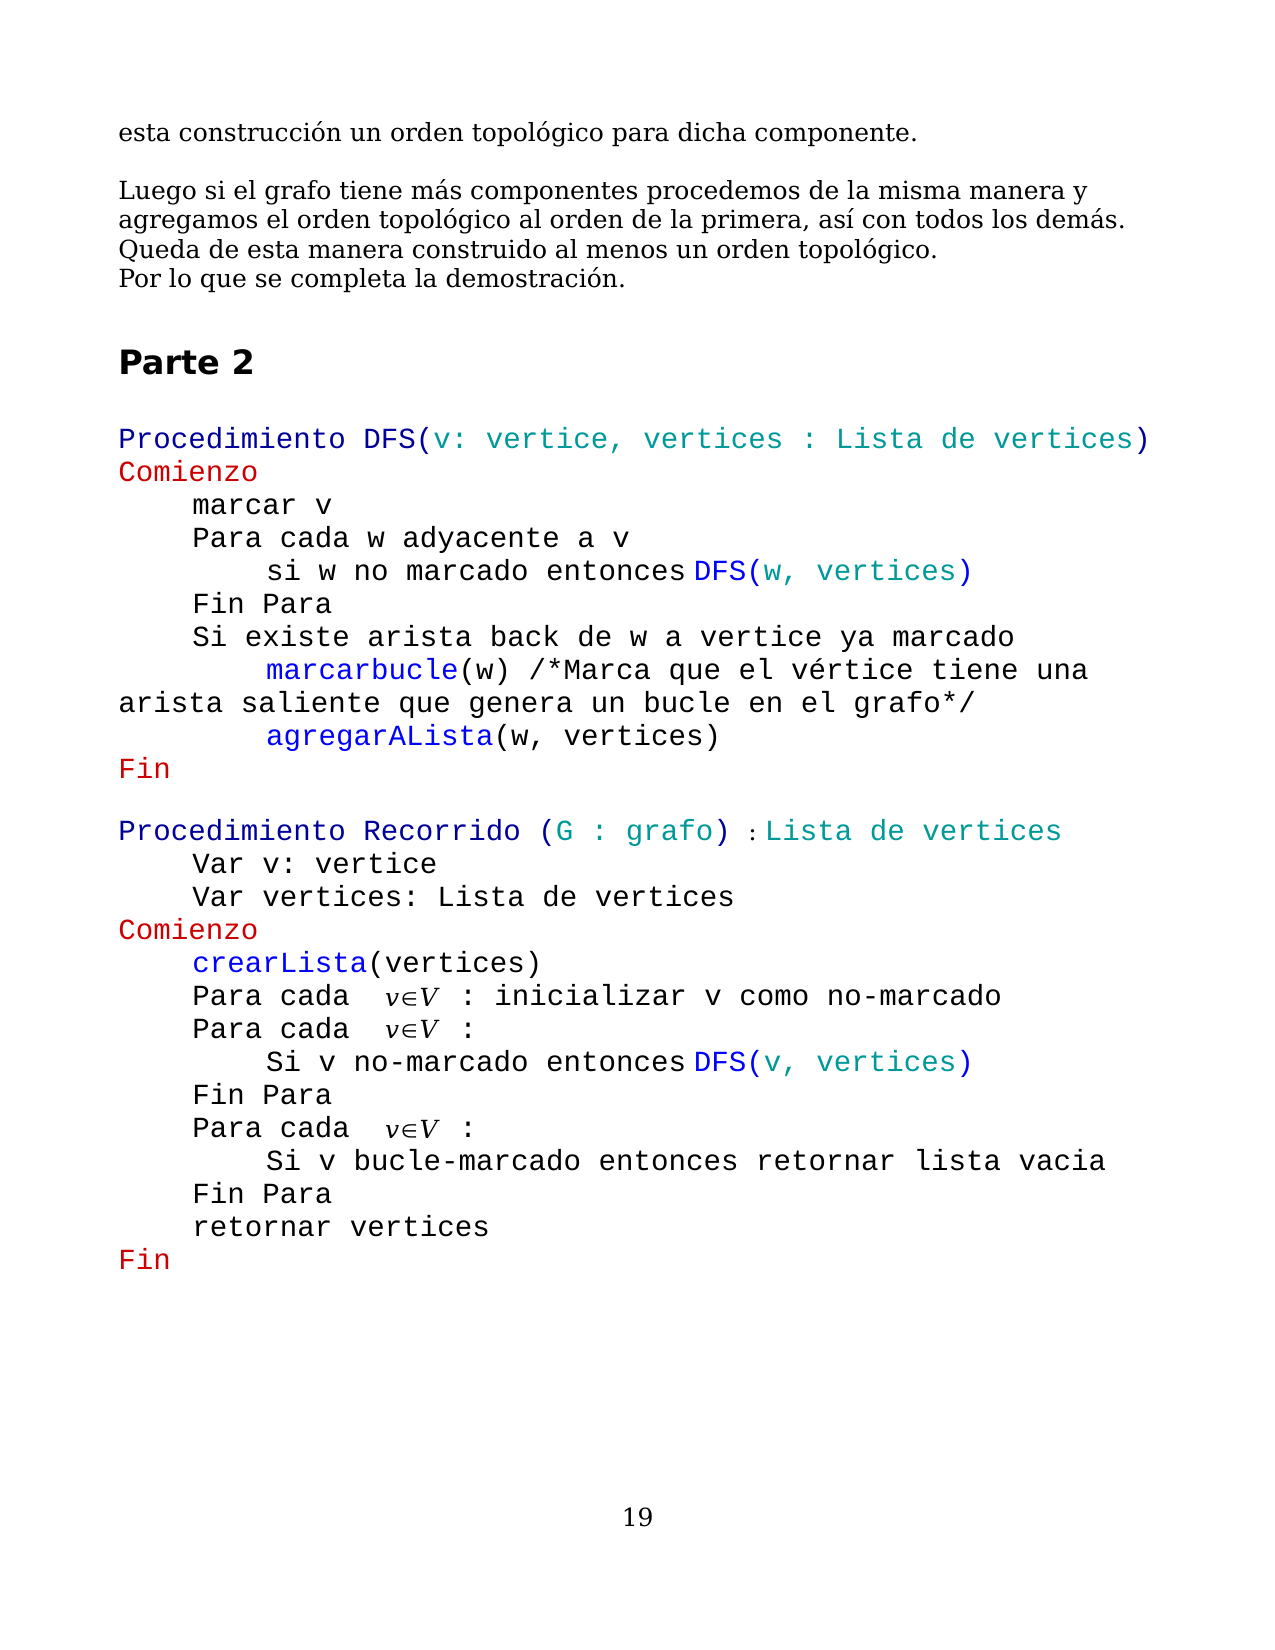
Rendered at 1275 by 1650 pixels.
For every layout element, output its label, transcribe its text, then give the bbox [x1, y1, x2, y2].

text Comienzo [118, 457, 1157, 490]
text Procedimiento Recorrido (G : grafo) : Lista de vertices [118, 816, 1157, 849]
text Fin [118, 754, 1157, 787]
text agregarALista(w, vertices) [118, 721, 1157, 754]
text Para cada : [118, 1113, 1157, 1146]
text Si v bucle-marcado entonces retornar lista vacia [118, 1146, 1157, 1179]
text Para cada : [118, 1014, 1157, 1047]
text Fin Para [118, 1080, 1157, 1113]
text Procedimiento DFS(v: vertice, vertices : Lista de vertices) [118, 424, 1157, 457]
text marcar v [118, 490, 1157, 523]
text Var vertices: Lista de vertices [118, 882, 1157, 915]
text Comienzo [118, 915, 1157, 948]
text crearLista(vertices) [118, 948, 1157, 981]
text Fin Para [118, 589, 1157, 622]
text Para cada w adyacente a v [118, 523, 1157, 556]
text si w no marcado entonces DFS(w, vertices) [118, 556, 1157, 589]
text marcarbucle(w) /*Marca que el vértice tiene una arista saliente que genera un bucle en el grafo*/ [118, 655, 1157, 721]
text Fin [118, 1246, 1157, 1278]
text Por lo que se completa la demostración. [118, 264, 1157, 293]
text Fin Para [118, 1179, 1157, 1212]
text Var v: vertice [118, 849, 1157, 882]
text retornar vertices [118, 1212, 1157, 1246]
text Queda de esta manera construido al menos un orden topológico. [118, 235, 1157, 264]
text Luego si el grafo tiene más componentes procedemos de la misma manera y agregamos el orden topológico al orden de la primera, así con todos los demás. [118, 176, 1157, 235]
text Si v no-marcado entonces DFS(v, vertices) [118, 1047, 1157, 1080]
text esta construcción un orden topológico para dicha componente. [118, 118, 1157, 147]
text Para cada : inicializar v como no-marcado [118, 981, 1157, 1014]
text Si existe arista back de w a vertice ya marcado [118, 622, 1157, 655]
subtitle Parte 2 [118, 343, 1157, 382]
